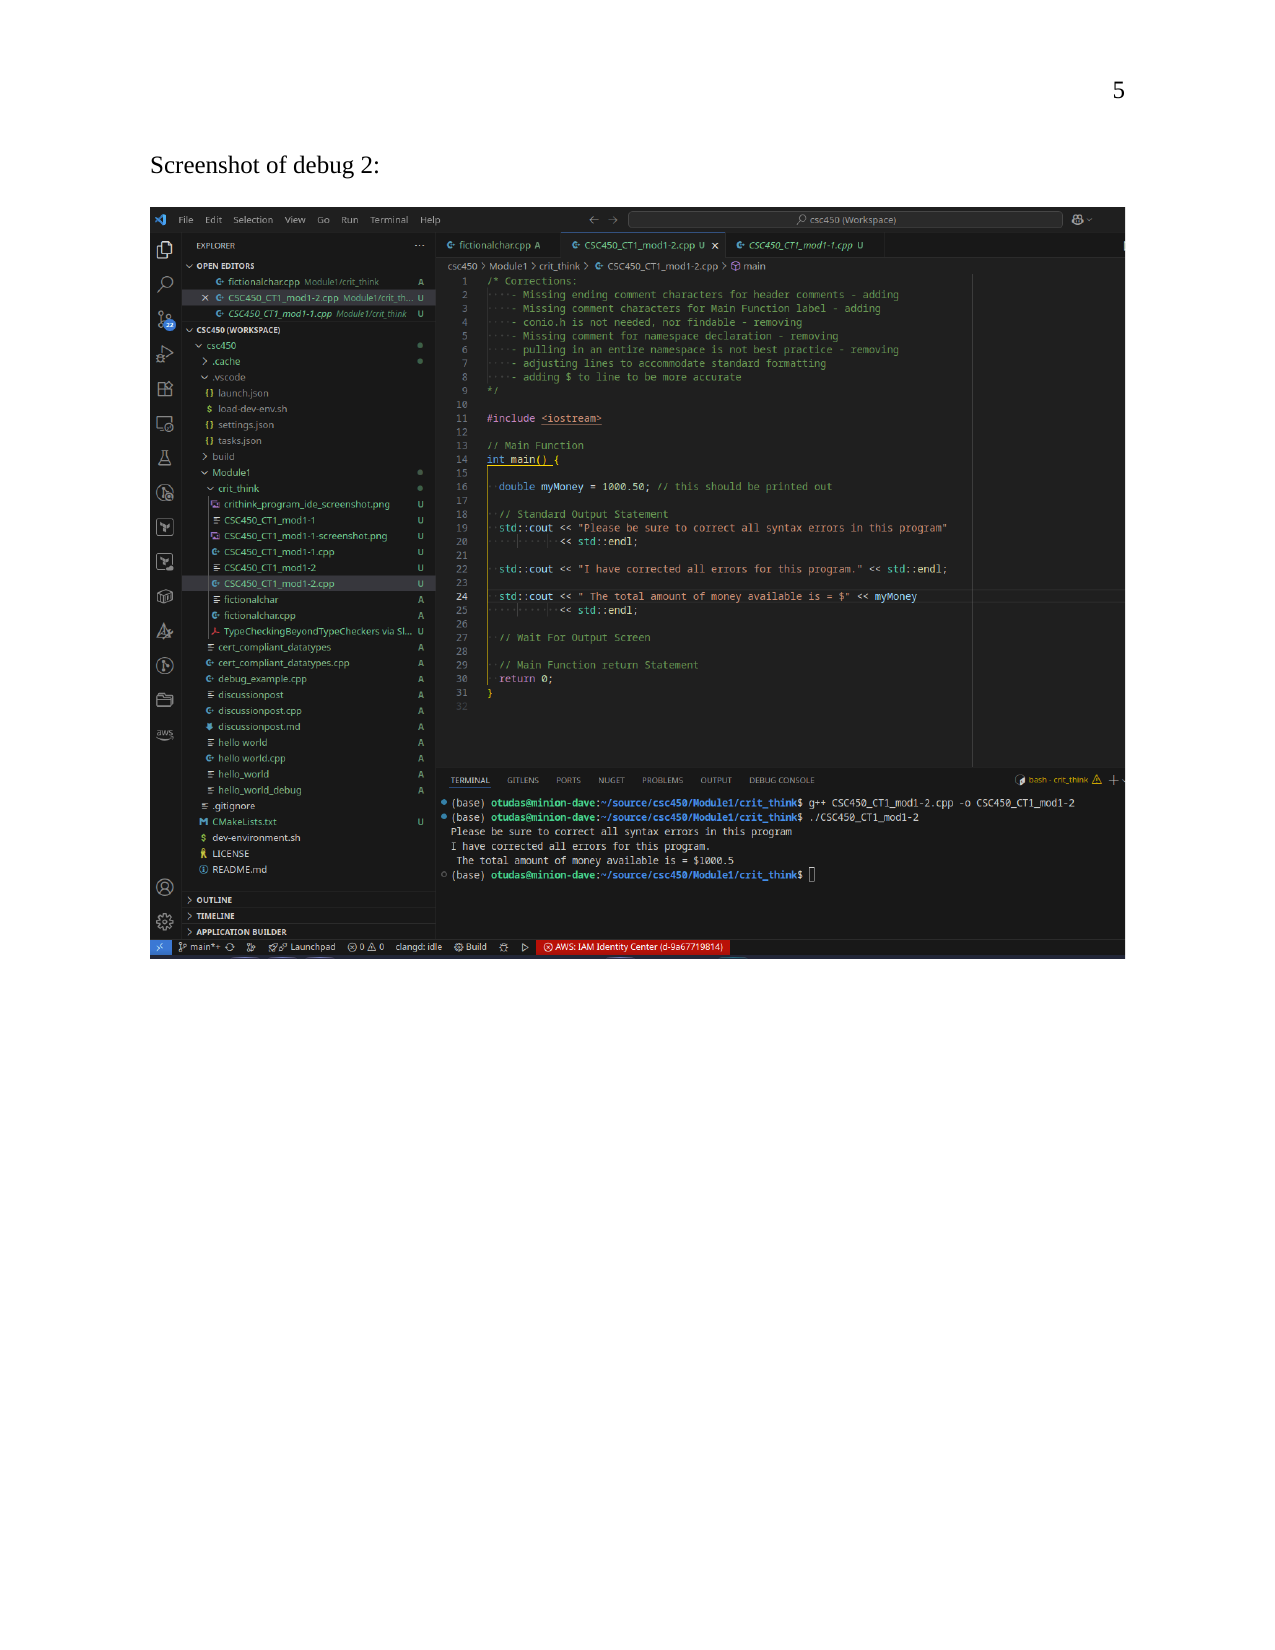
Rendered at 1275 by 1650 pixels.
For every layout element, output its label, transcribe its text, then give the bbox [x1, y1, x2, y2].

text Screenshot of debug 2: [150, 150, 1125, 179]
picture [150, 207, 1125, 959]
